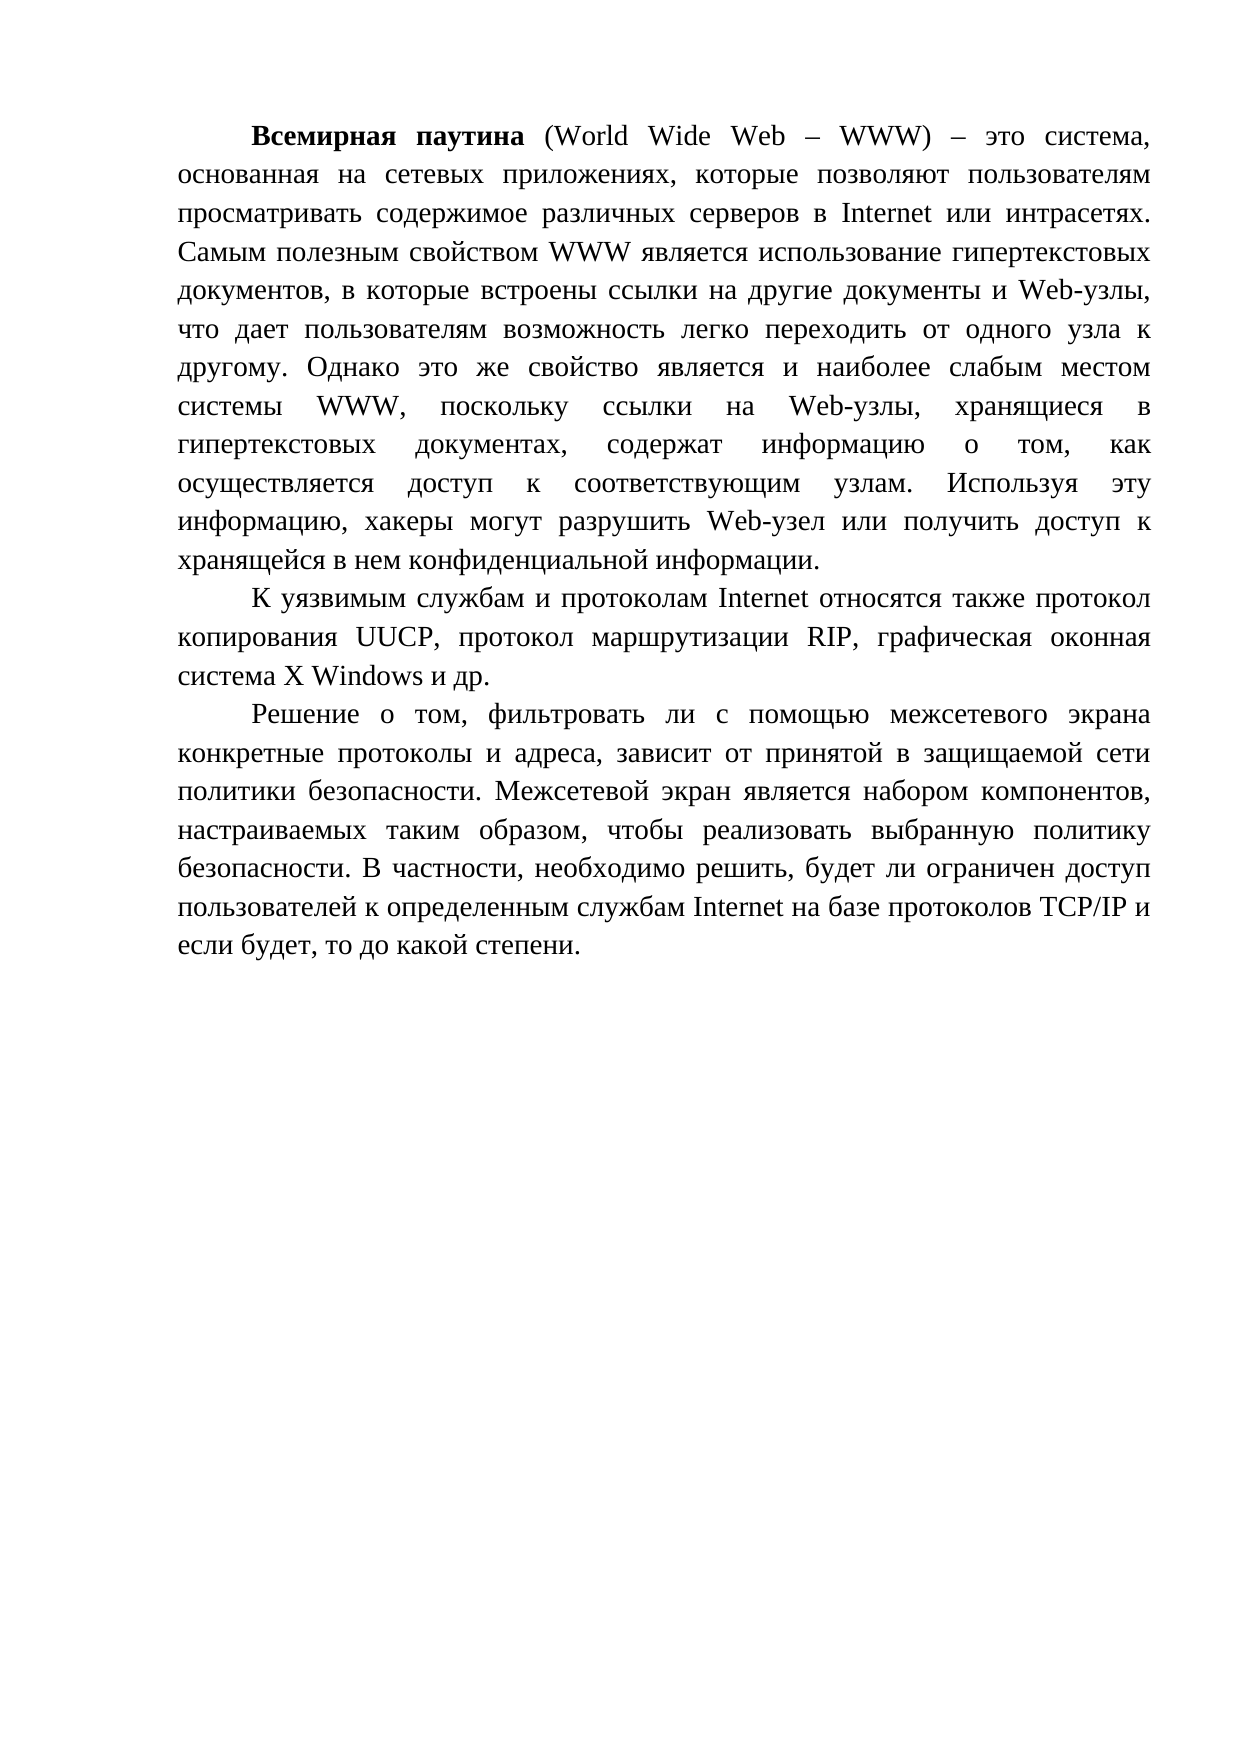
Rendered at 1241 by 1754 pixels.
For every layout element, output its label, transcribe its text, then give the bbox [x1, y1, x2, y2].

text Решение о том, фильтровать ли с помощью межсетевого экрана конкретные протоколы и адреса, зависит от принятой в защищаемой сети политики безопасности. Межсетевой экран является набором компонентов, настраиваемых таким образом, чтобы реализовать выбранную политику безопасности. В частности, необходимо решить, будет ли ограничен доступ пользователей к определенным службам Internet на базе протоколов TCP/IP и если будет, то до какой степени. [177, 696, 1152, 961]
text Всемирная паутина (World Wide Web – WWW) – это система, основанная на сетевых приложениях, которые позволяют пользователям просматривать содержимое различных серверов в Internet или интрасетях. Самым полезным свойством WWW является использование гипертекстовых документов, в которые встроены ссылки на другие документы и Wеb-узлы, что дает пользователям возможность легко переходить от одного узла к другому. Однако это же свойство является и наиболее слабым местом системы WWW, поскольку ссылки на Wеb-узлы, хранящиеся в гипертекстовых документах, содержат информацию о том, как осуществляется доступ к соответствующим узлам. Используя эту информацию, хакеры могут разрушить Wеb-узел или получить доступ к хранящейся в нем конфиденциальной информации. [177, 118, 1152, 576]
text К уязвимым службам и протоколам Internet относятся также протокол копирования UUCP, протокол маршрутизации RIP, графическая оконная система Х Windows и др. [177, 581, 1152, 691]
